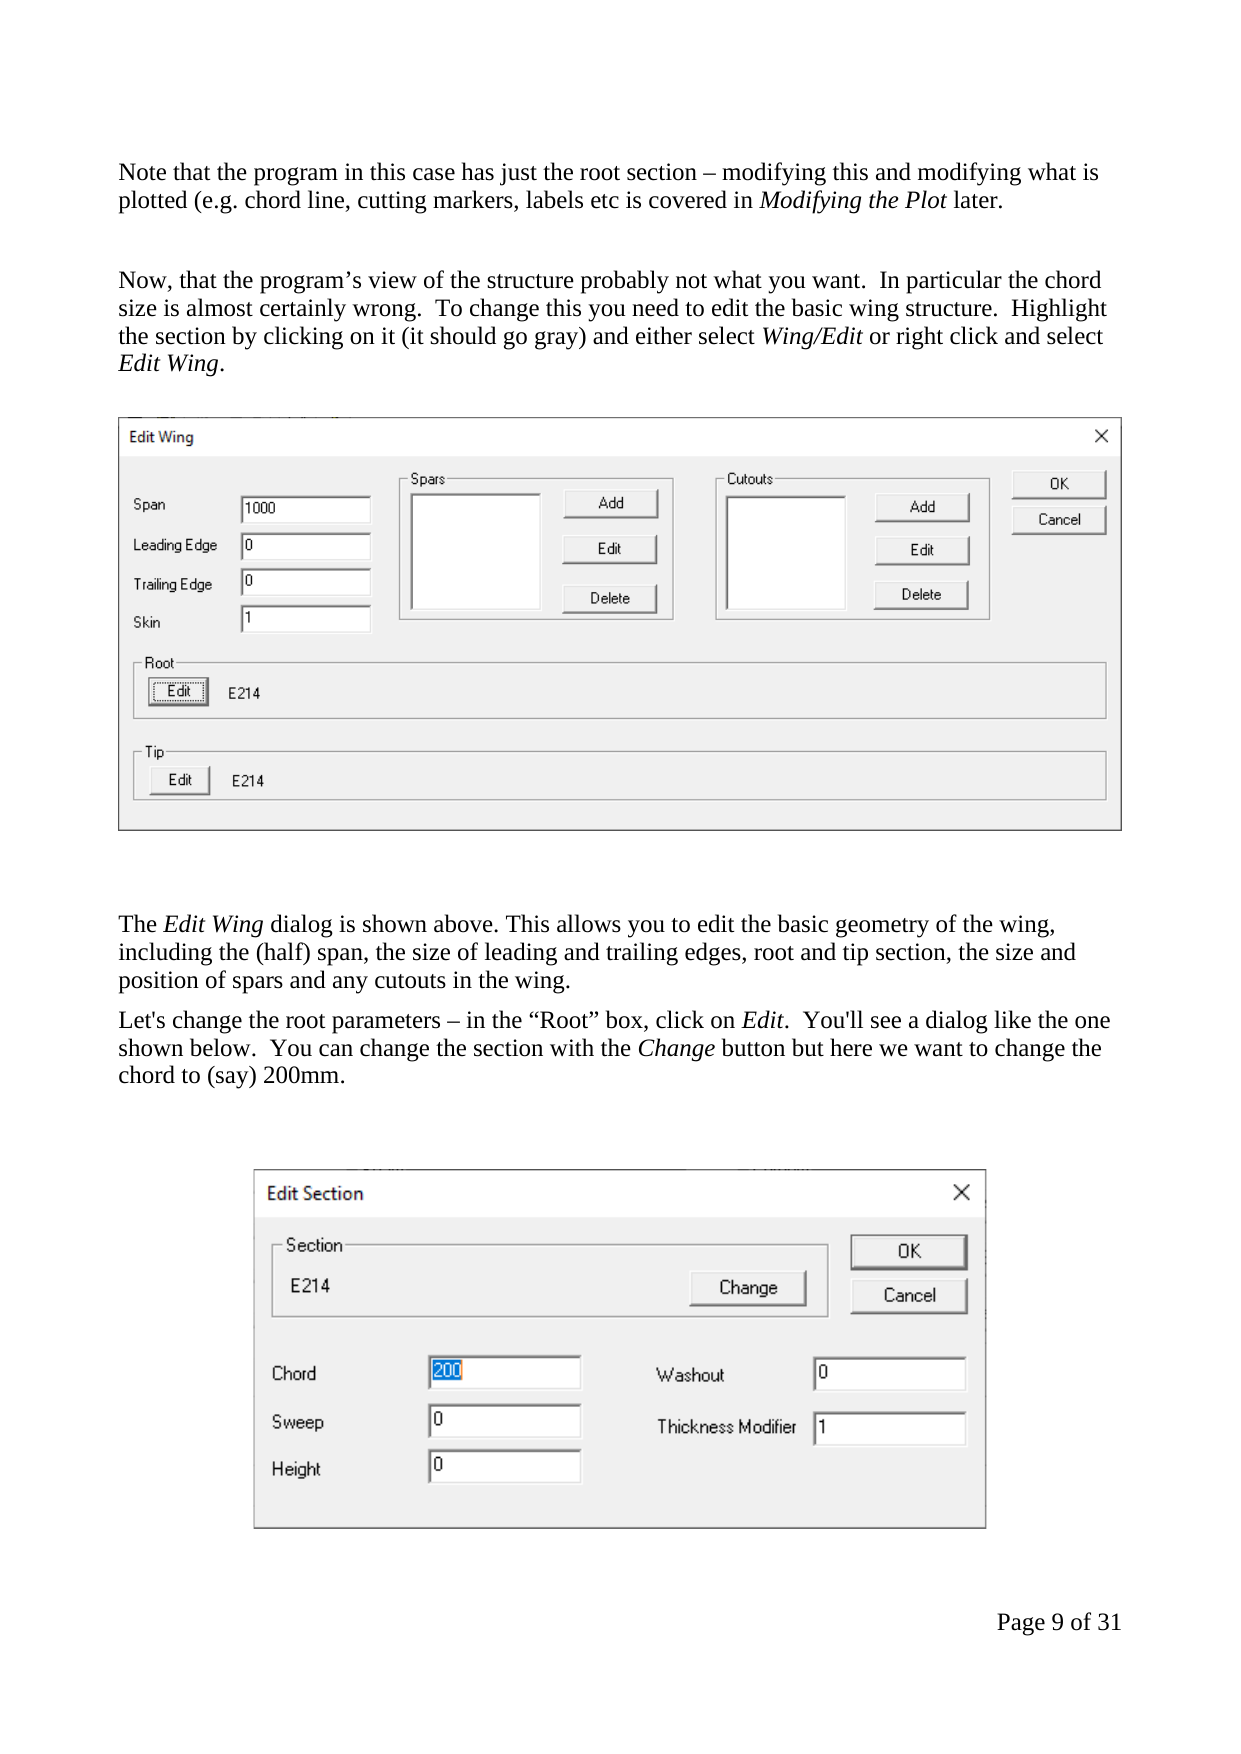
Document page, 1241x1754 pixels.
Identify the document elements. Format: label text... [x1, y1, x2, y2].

text Note that the program in this case has just the root section – modifying this and modifying what is plotted (e.g. chord line, cutting markers, labels etc is covered in Modifying the Plot later. [118, 158, 1122, 214]
text The Edit Wing dialog is shown above. This allows you to edit the basic geometry of the wing, including the (half) span, the size of leading and trailing edges, root and tip section, the size and position of spars and any cutouts in the wing. [118, 911, 1122, 994]
picture [253, 1169, 987, 1529]
text Now, that the program’s view of the structure probably not what you want. In particular the chord size is almost certainly wrong. To change this you need to edit the basic wing structure. Highlight the section by clicking on it (it should go gray) and either select Wing/Edit or right click and select Edit Wing. [118, 266, 1122, 377]
picture [118, 417, 1122, 831]
text Let's change the root parameters – in the “Root” box, click on Edit. You'll see a dialog like the one shown below. You can change the section with the Change button but here we want to change the chord to (say) 200mm. [118, 1006, 1122, 1089]
